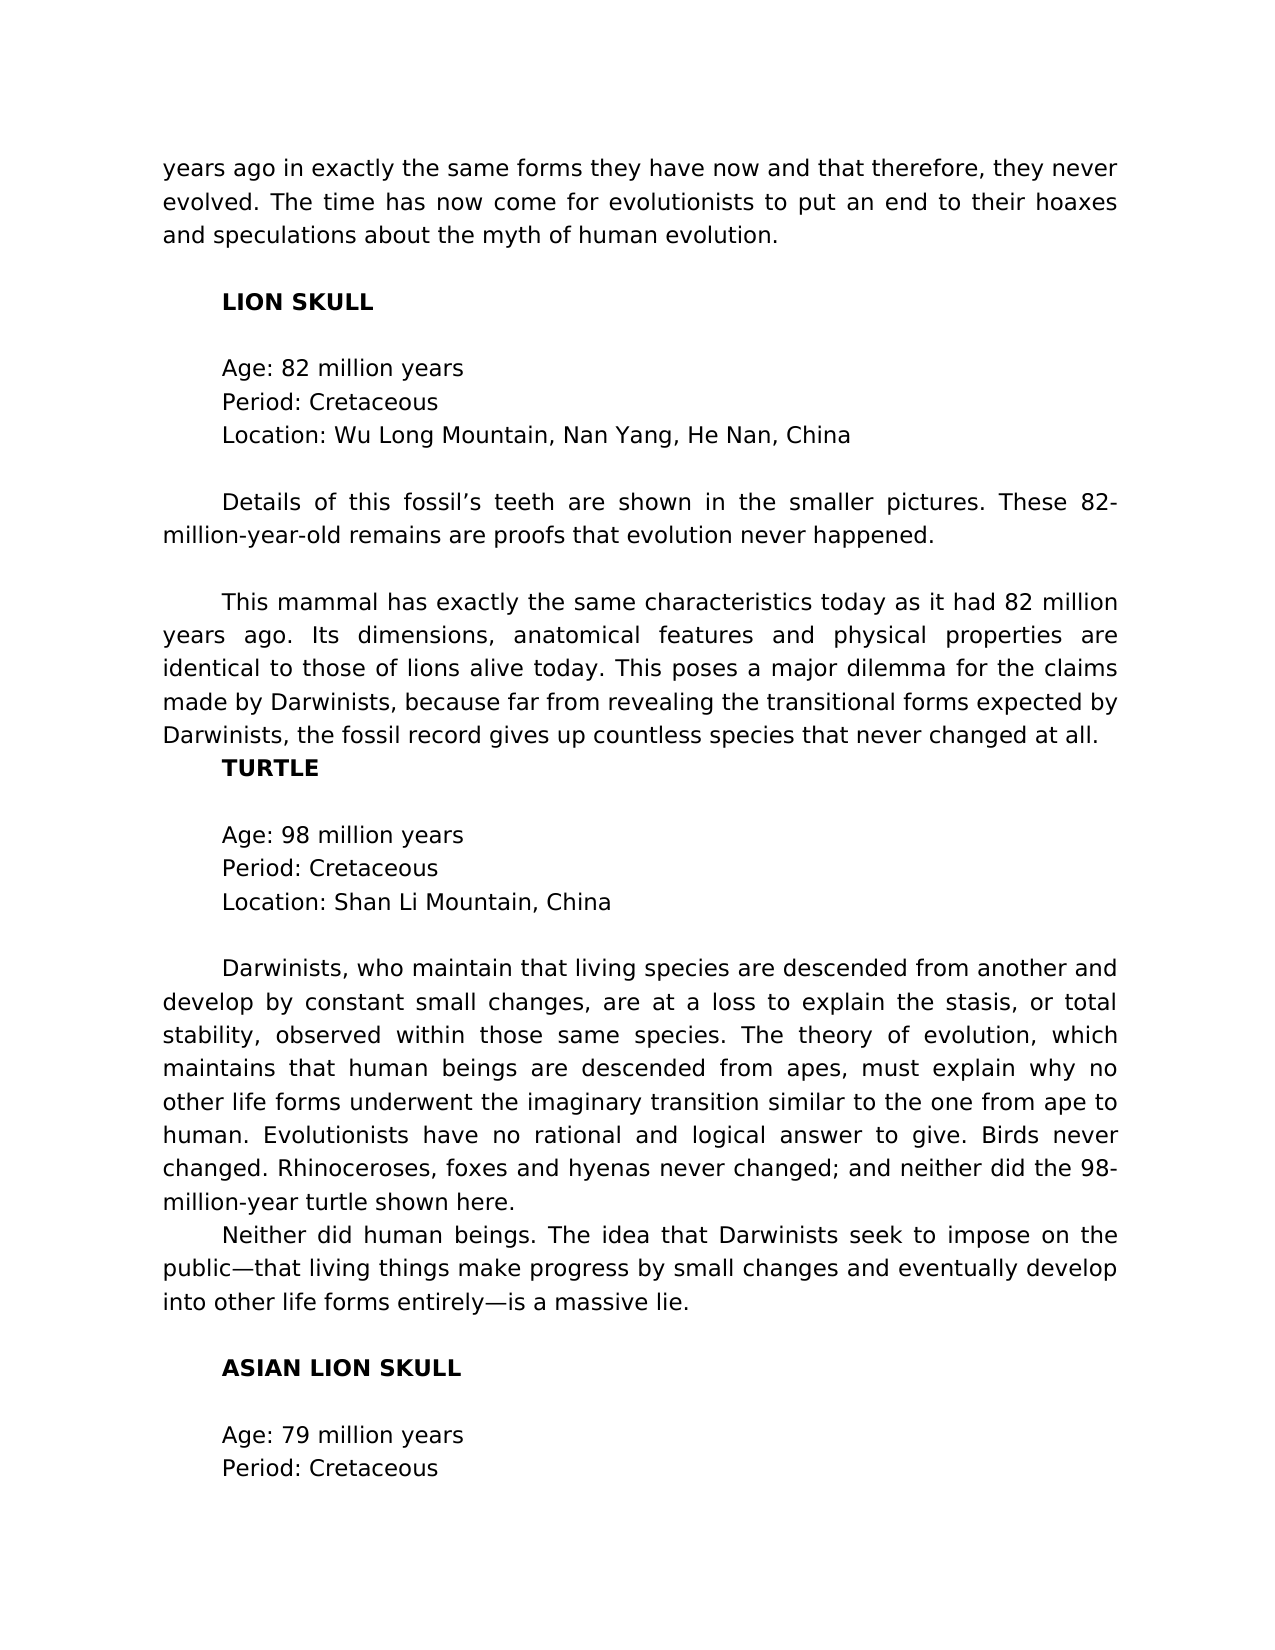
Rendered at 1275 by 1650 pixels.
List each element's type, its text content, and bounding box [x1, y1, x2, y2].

text ASIAN LION SKULL [162, 1350, 1119, 1383]
text Details of this fossil’s teeth are shown in the smaller pictures. These 82-million-year-old remains are proofs that evolution never happened. [162, 483, 1119, 550]
text Period: Cretaceous [162, 383, 1119, 417]
text Period: Cretaceous [162, 1450, 1119, 1483]
text years ago in exactly the same forms they have now and that therefore, they never evolved. The time has now come for evolutionists to put an end to their hoaxes and speculations about the myth of human evolution. [162, 150, 1119, 250]
text Neither did human beings. The idea that Darwinists seek to impose on the public—that living things make progress by small changes and eventually develop into other life forms entirely—is a massive lie. [162, 1217, 1119, 1317]
text Darwinists, who maintain that living species are descended from another and develop by constant small changes, are at a loss to explain the stasis, or total stability, observed within those same species. The theory of evolution, which maintains that human beings are descended from apes, must explain why no other life forms underwent the imaginary transition similar to the one from ape to human. Evolutionists have no rational and logical answer to give. Birds never changed. Rhinoceroses, foxes and hyenas never changed; and neither did the 98-million-year turtle shown here. [162, 950, 1119, 1217]
text Period: Cretaceous [162, 850, 1119, 883]
text Location: Shan Li Mountain, China [162, 883, 1119, 917]
text Location: Wu Long Mountain, Nan Yang, He Nan, China [162, 417, 1119, 450]
text Age: 98 million years [162, 817, 1119, 850]
text Age: 79 million years [162, 1417, 1119, 1450]
text LION SKULL [162, 283, 1119, 317]
text TURTLE [162, 750, 1119, 783]
text This mammal has exactly the same characteristics today as it had 82 million years ago. Its dimensions, anatomical features and physical properties are identical to those of lions alive today. This poses a major dilemma for the claims made by Darwinists, because far from revealing the transitional forms expected by Darwinists, the fossil record gives up countless species that never changed at all. [162, 583, 1119, 750]
text Age: 82 million years [162, 350, 1119, 383]
